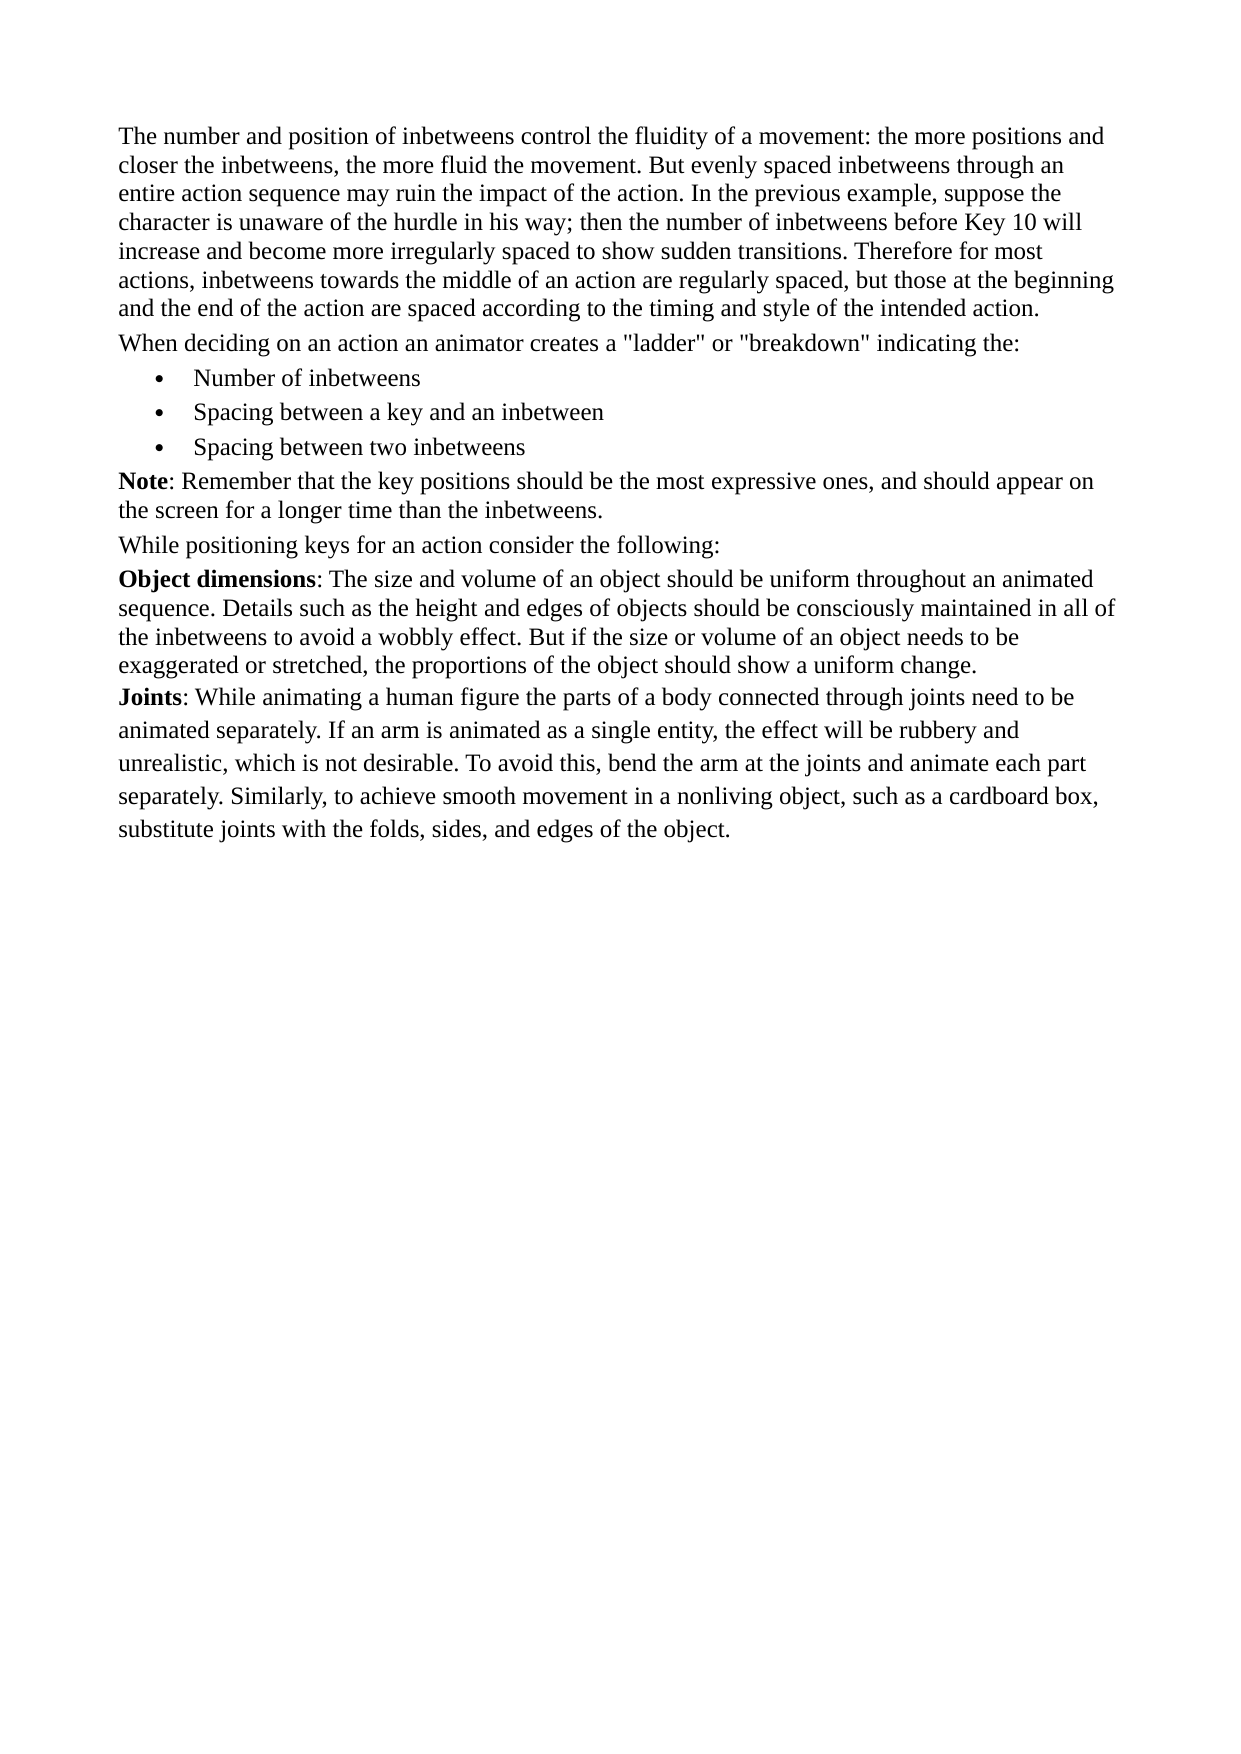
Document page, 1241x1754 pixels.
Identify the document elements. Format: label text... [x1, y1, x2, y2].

list Spacing between a key and an inbetween [156, 397, 1122, 426]
list Spacing between two inbetweens [156, 432, 1122, 461]
text Note: Remember that the key positions should be the most expressive ones, and should appear on the screen for a longer time than the inbetweens. [118, 466, 1122, 524]
text Object dimensions: The size and volume of an object should be uniform throughout an animated sequence. Details such as the height and edges of objects should be consciously maintained in all of the inbetweens to avoid a wobbly effect. But if the size or volume of an object needs to be exaggerated or stretched, the proportions of the object should show a uniform change. [118, 564, 1122, 679]
text When deciding on an action an animator creates a "ladder" or "breakdown" indicating the: [118, 328, 1122, 357]
list Number of inbetweens [156, 363, 1122, 391]
text The number and position of inbetweens control the fluidity of a movement: the more positions and closer the inbetweens, the more fluid the movement. But evenly spaced inbetweens through an entire action sequence may ruin the impact of the action. In the previous example, suppose the character is unaware of the hurdle in his way; then the number of inbetweens before Key 10 will increase and become more irregularly spaced to show sudden transitions. Therefore for most actions, inbetweens towards the middle of an action are regularly spaced, but those at the beginning and the end of the action are spaced according to the timing and style of the intended action. [118, 121, 1122, 322]
text Joints: While animating a human figure the parts of a body connected through joints need to be animated separately. If an arm is animated as a single entity, the effect will be rubbery and unrealistic, which is not desirable. To avoid this, bend the arm at the joints and animate each part separately. Similarly, to achieve smooth movement in a nonliving object, such as a cardboard box, substitute joints with the folds, sides, and edges of the object. [118, 682, 1122, 843]
text While positioning keys for an action consider the following: [118, 530, 1122, 558]
